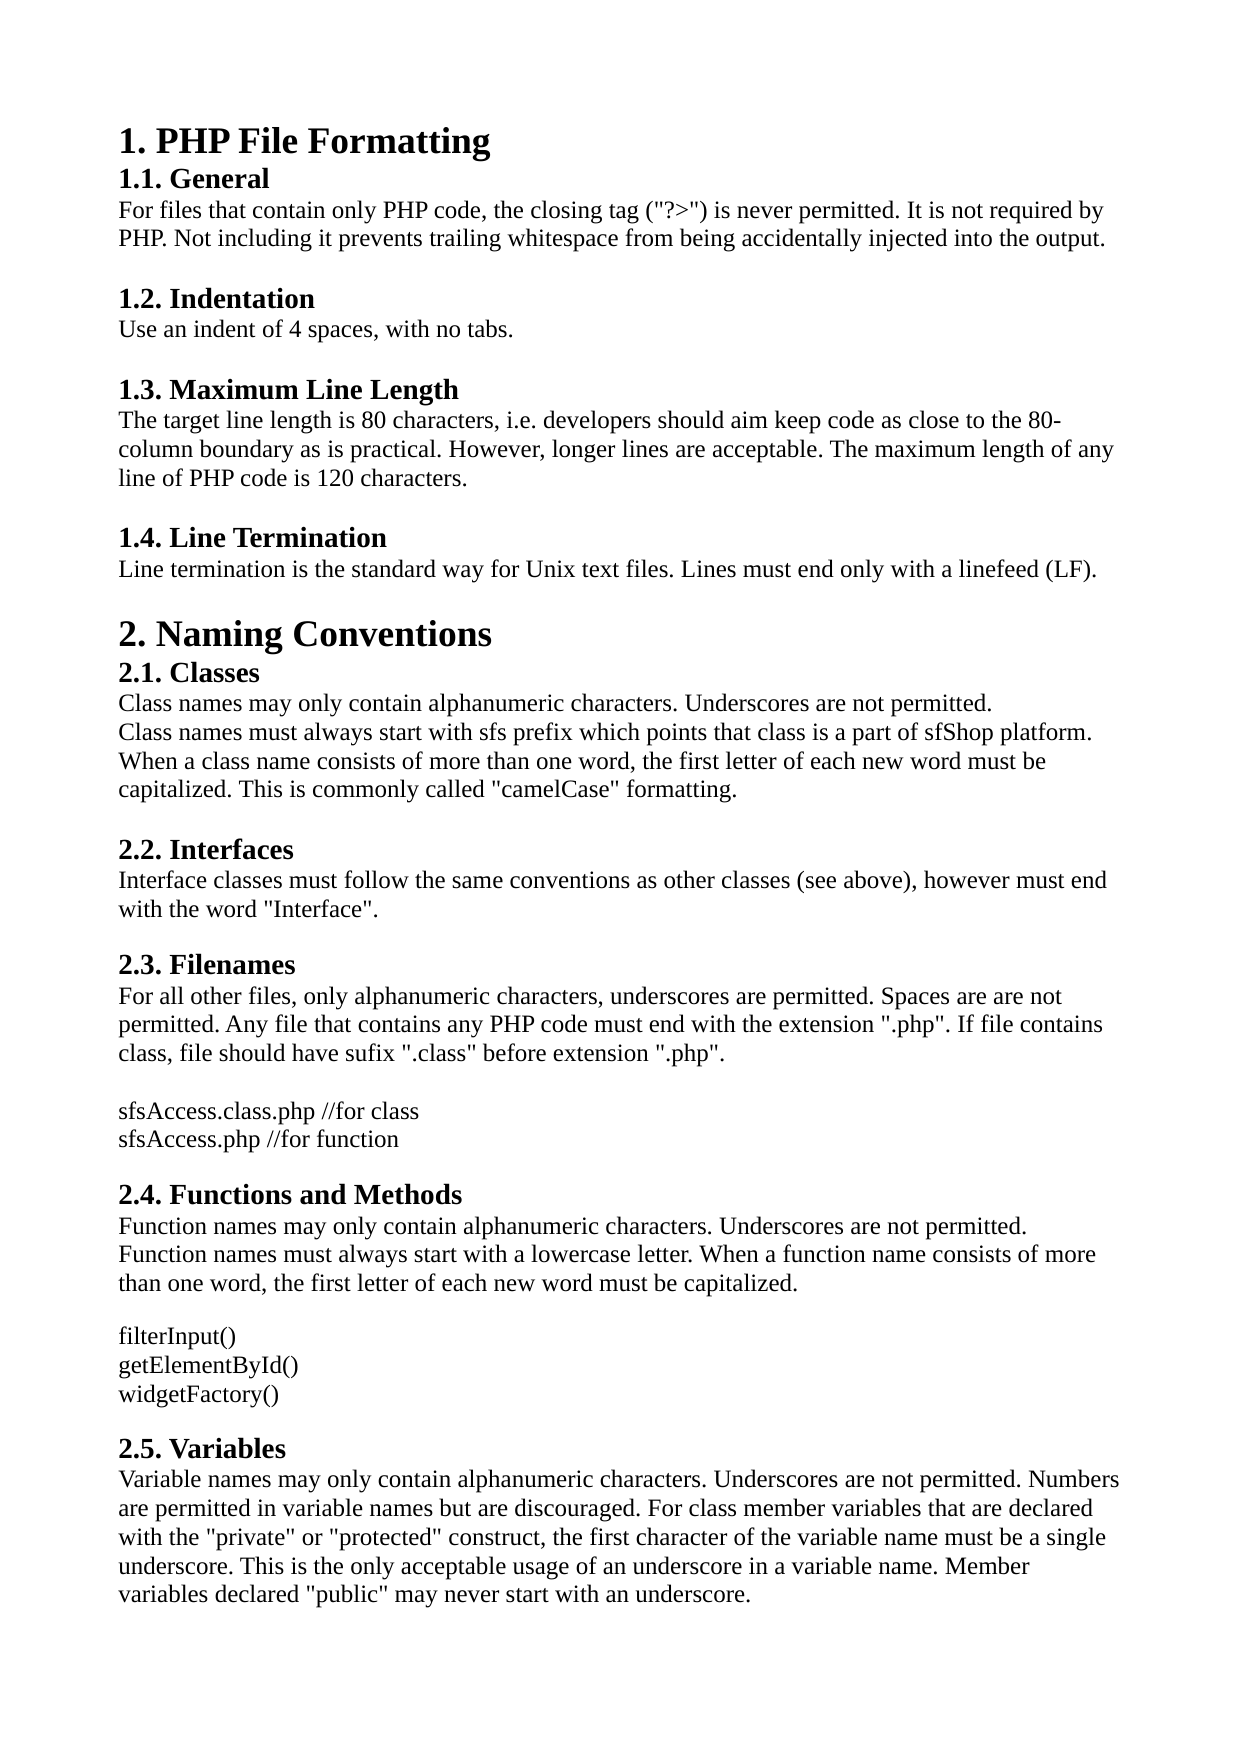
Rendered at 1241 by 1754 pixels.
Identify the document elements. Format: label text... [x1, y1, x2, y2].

text getElementById() [118, 1350, 1122, 1379]
text sfsAccess.php //for function [118, 1124, 1122, 1153]
text For all other files, only alphanumeric characters, underscores are permitted. Spaces are are not permitted. Any file that contains any PHP code must end with the extension ".php". If file contains class, file should have sufix ".class" before extension ".php". [118, 981, 1122, 1067]
text 2.3. Filenames [118, 947, 1122, 981]
text sfsAccess.class.php //for class [118, 1096, 1122, 1124]
text filterInput() [118, 1321, 1122, 1350]
subtitle 1.3. Maximum Line Length [118, 372, 1122, 406]
subtitle 1.4. Line Termination [118, 521, 1122, 554]
text Line termination is the standard way for Unix text files. Lines must end only with a linefeed (LF). [118, 554, 1122, 583]
text Variable names may only contain alphanumeric characters. Underscores are not permitted. Numbers are permitted in variable names but are discouraged. For class member variables that are declared with the "private" or "protected" construct, the first character of the variable name must be a single underscore. This is the only acceptable usage of an underscore in a variable name. Member variables declared "public" may never start with an underscore. [118, 1464, 1122, 1608]
subtitle 1. PHP File Formatting [118, 118, 1122, 161]
text Class names may only contain alphanumeric characters. Underscores are not permitted. [118, 688, 1122, 717]
text Class names must always start with sfs prefix which points that class is a part of sfShop platform. When a class name consists of more than one word, the first letter of each new word must be capitalized. This is commonly called "camelCase" formatting. [118, 717, 1122, 803]
text The target line length is 80 characters, i.e. developers should aim keep code as close to the 80-column boundary as is practical. However, longer lines are acceptable. The maximum length of any line of PHP code is 120 characters. [118, 406, 1122, 492]
text For files that contain only PHP code, the closing tag ("?>") is never permitted. It is not required by PHP. Not including it prevents trailing whitespace from being accidentally injected into the output. [118, 195, 1122, 252]
text Use an indent of 4 spaces, with no tabs. [118, 314, 1122, 343]
subtitle 1.2. Indentation [118, 281, 1122, 314]
subtitle 1.1. General [118, 161, 1122, 195]
subtitle 2.1. Classes [118, 655, 1122, 688]
text Function names may only contain alphanumeric characters. Underscores are not permitted. Function names must always start with a lowercase letter. When a function name consists of more than one word, the first letter of each new word must be capitalized. [118, 1211, 1122, 1297]
subtitle 2. Naming Conventions [118, 612, 1122, 655]
text 2.5. Variables [118, 1431, 1122, 1464]
text widgetFactory() [118, 1379, 1122, 1407]
subtitle 2.4. Functions and Methods [118, 1177, 1122, 1211]
text 2.2. Interfaces [118, 832, 1122, 866]
text Interface classes must follow the same conventions as other classes (see above), however must end with the word "Interface". [118, 866, 1122, 923]
